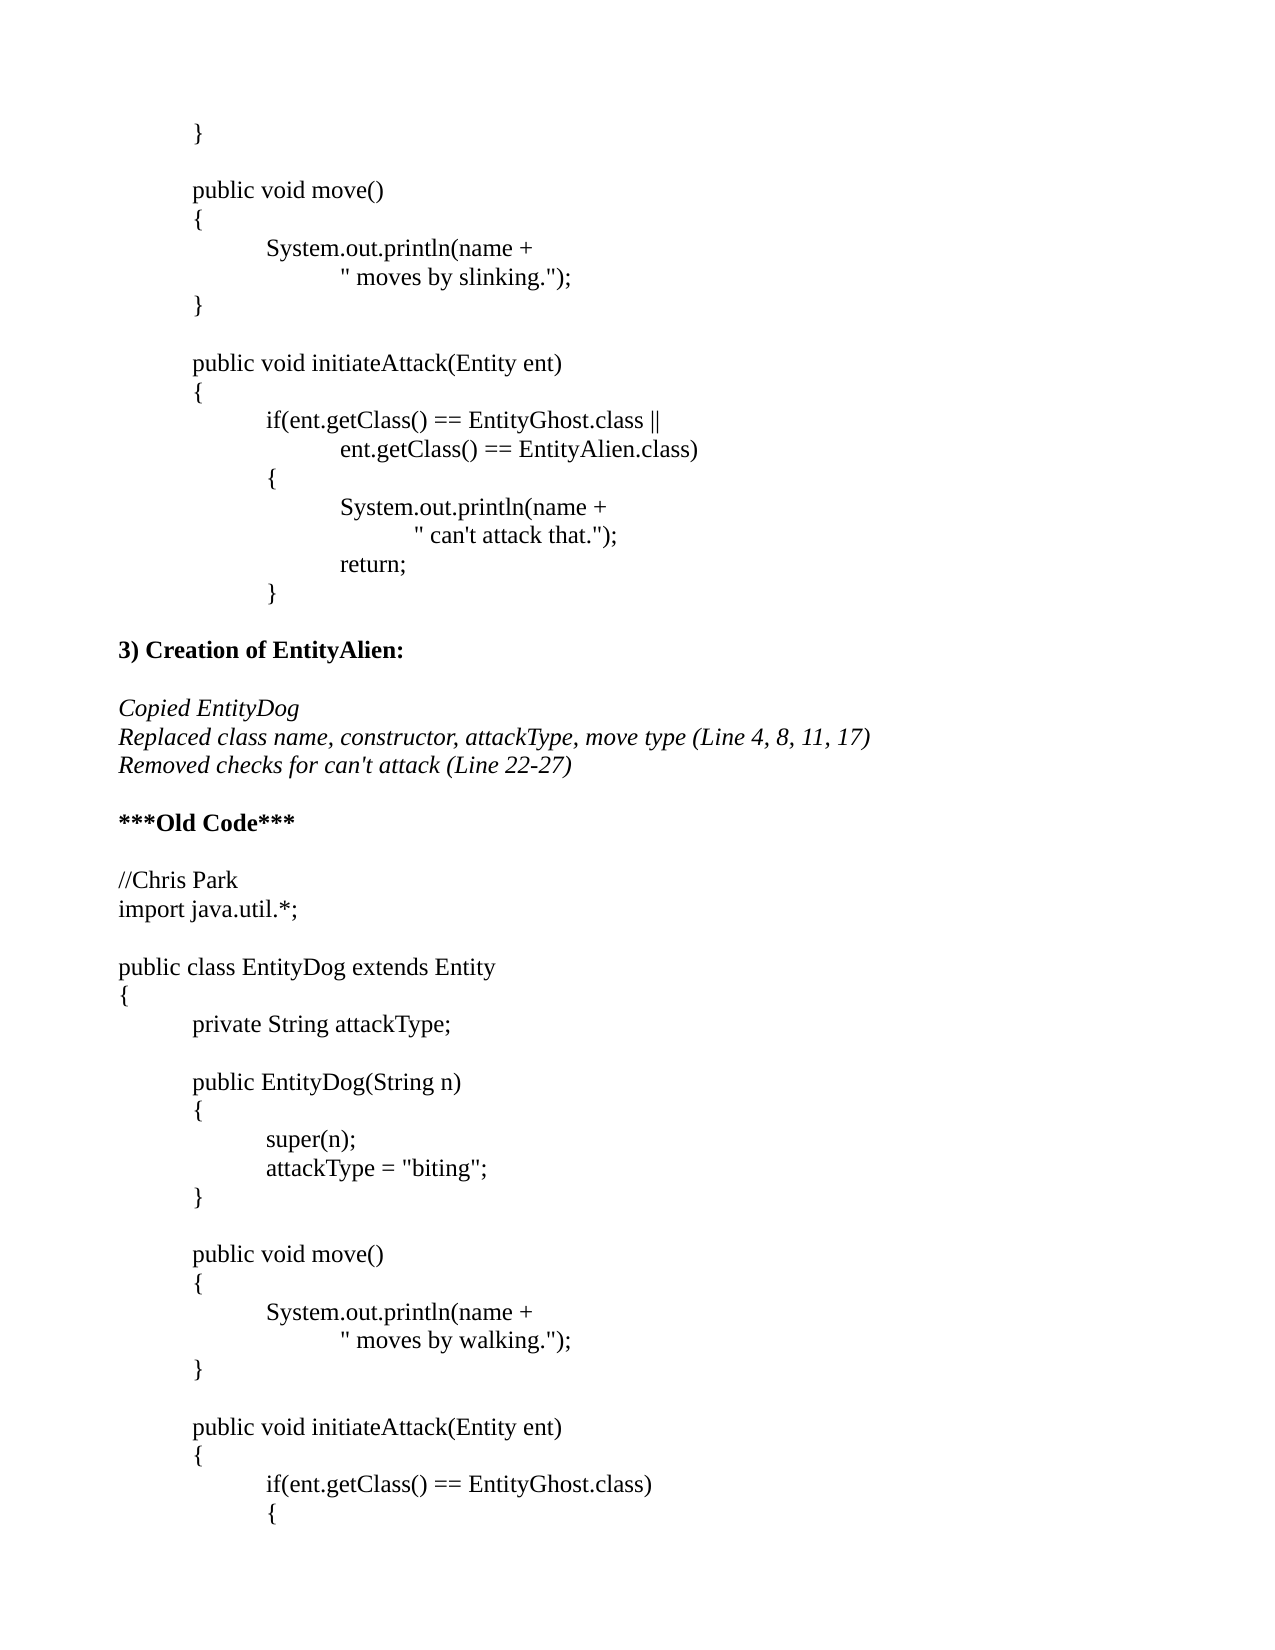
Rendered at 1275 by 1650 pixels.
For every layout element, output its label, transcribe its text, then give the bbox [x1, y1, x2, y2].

text { [118, 981, 1157, 1009]
text public EntityDog(String n) [118, 1067, 1157, 1096]
text public void initiateAttack(Entity ent) [118, 1412, 1157, 1441]
text return; [118, 549, 1157, 578]
text } [118, 291, 1157, 319]
text attackType = "biting"; [118, 1153, 1157, 1182]
text if(ent.getClass() == EntityGhost.class || [118, 406, 1157, 434]
text { [118, 204, 1157, 233]
text public void move() [118, 176, 1157, 204]
text Replaced class name, constructor, attackType, move type (Line 4, 8, 11, 17) [118, 722, 1157, 751]
text " moves by slinking."); [118, 262, 1157, 291]
text public void initiateAttack(Entity ent) [118, 348, 1157, 377]
text } [118, 118, 1157, 147]
text System.out.println(name + [118, 233, 1157, 262]
text private String attackType; [118, 1009, 1157, 1038]
text ent.getClass() == EntityAlien.class) [118, 434, 1157, 463]
text import java.util.*; [118, 894, 1157, 923]
text { [118, 1268, 1157, 1297]
text super(n); [118, 1124, 1157, 1153]
text } [118, 1182, 1157, 1211]
text { [118, 1498, 1157, 1527]
text } [118, 1354, 1157, 1383]
text System.out.println(name + [118, 492, 1157, 521]
text 3) Creation of EntityAlien: [118, 636, 1157, 664]
text if(ent.getClass() == EntityGhost.class) [118, 1469, 1157, 1498]
text " can't attack that."); [118, 521, 1157, 549]
text Copied EntityDog [118, 693, 1157, 722]
text { [118, 1096, 1157, 1124]
text { [118, 1441, 1157, 1469]
text { [118, 377, 1157, 406]
text public void move() [118, 1239, 1157, 1268]
text Removed checks for can't attack (Line 22-27) [118, 751, 1157, 779]
text System.out.println(name + [118, 1297, 1157, 1326]
text ***Old Code*** [118, 808, 1157, 837]
text //Chris Park [118, 866, 1157, 894]
text " moves by walking."); [118, 1326, 1157, 1354]
text { [118, 463, 1157, 492]
text } [118, 578, 1157, 607]
text public class EntityDog extends Entity [118, 952, 1157, 981]
